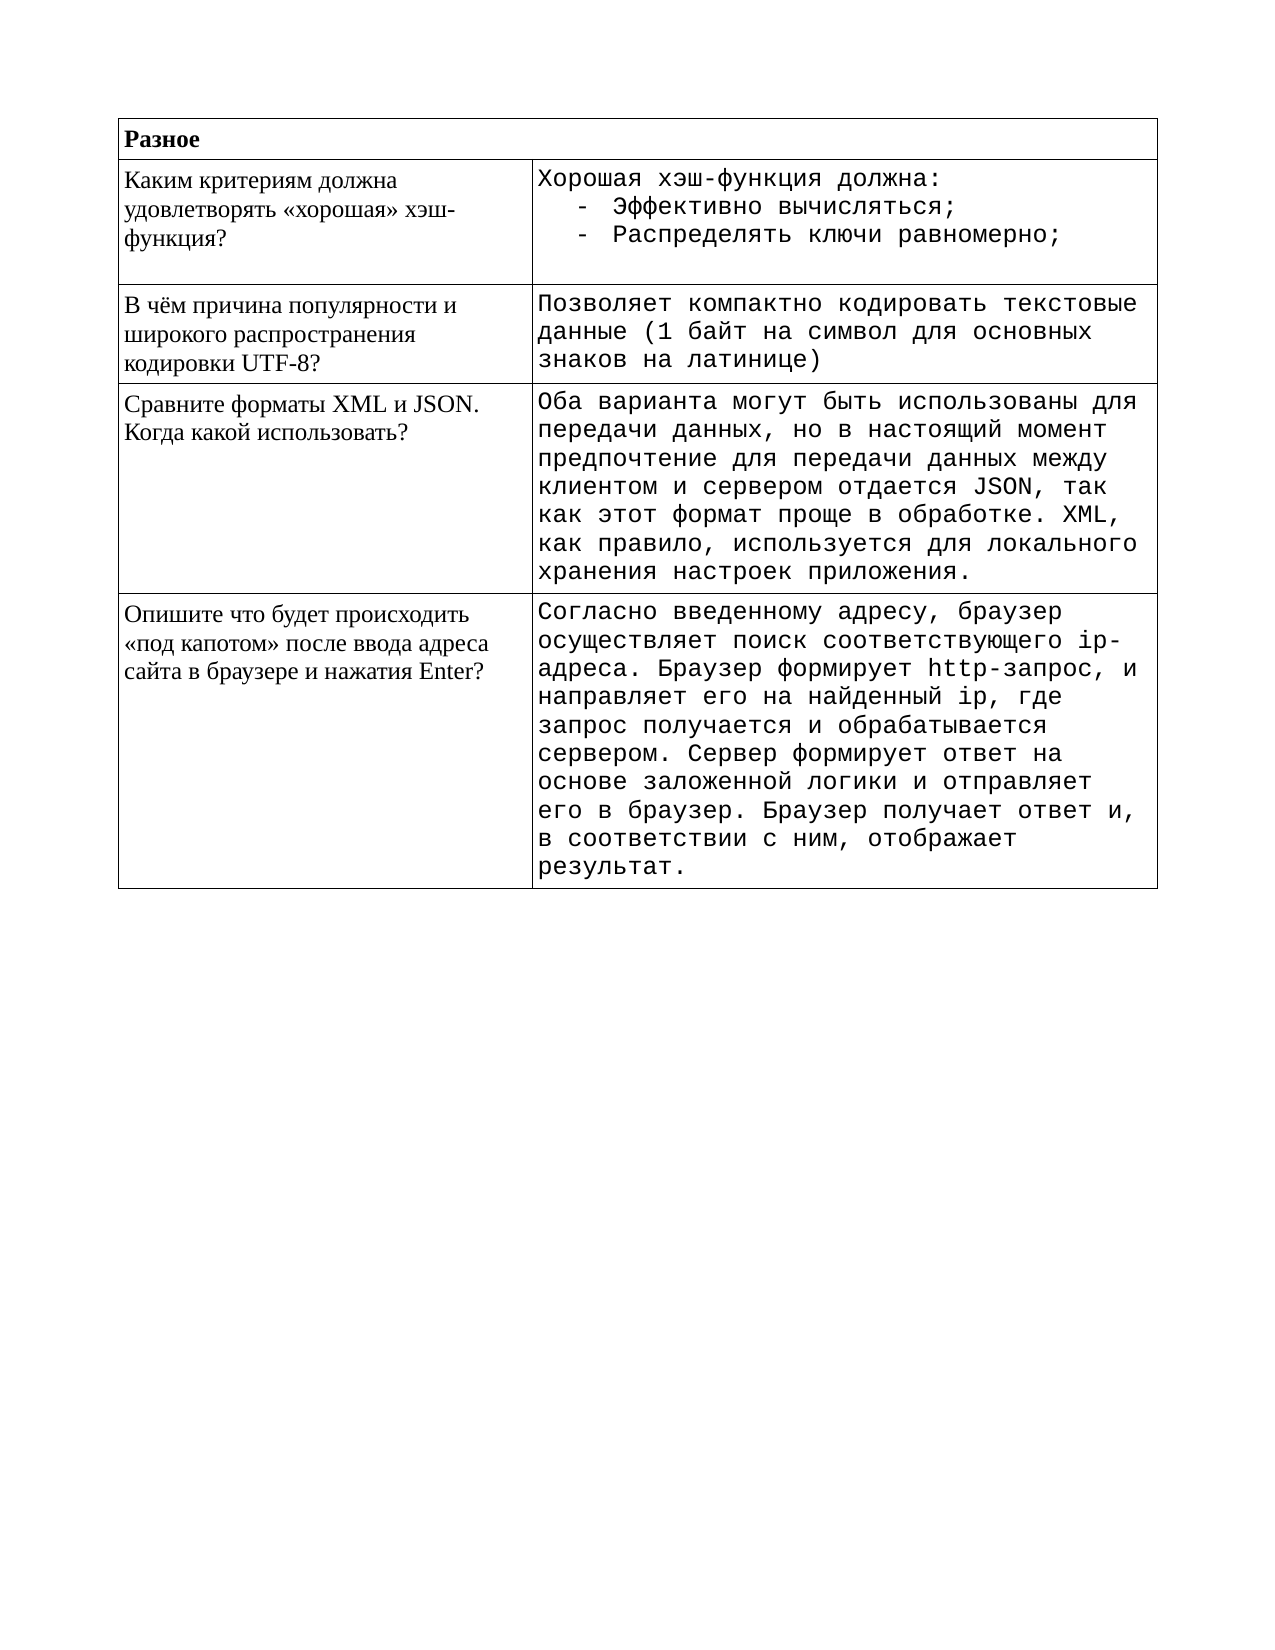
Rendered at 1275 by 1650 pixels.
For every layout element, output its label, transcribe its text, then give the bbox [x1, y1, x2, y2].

table_cell Разное [119, 119, 1157, 159]
table_cell Каким критериям должна удовлетворять «хорошая» хэш-функция? [119, 160, 532, 284]
table_cell Позволяет компактно кодировать текстовые данные (1 байт на символ для основных знаков на латинице) [533, 285, 1157, 382]
table_cell Опишите что будет происходить «под капотом» после ввода адреса сайта в браузере и нажатия Enter? [119, 594, 532, 888]
table_cell Сравните форматы XML и JSON. Когда какой использовать? [119, 384, 532, 593]
table_cell Оба варианта могут быть использованы для передачи данных, но в настоящий момент предпочтение для передачи данных между клиентом и сервером отдается JSON, так как этот формат проще в обработке. XML, как правило, используется для локального хранения настроек приложения. [533, 384, 1157, 593]
table_cell В чём причина популярности и широкого распространения кодировки UTF-8? [119, 285, 532, 382]
table_cell Хорошая хэш-функция должна: Эффективно вычисляться; Распределять ключи равномерно; [533, 160, 1157, 284]
table_cell Согласно введенному адресу, браузер осуществляет поиск соответствующего ip-адреса. Браузер формирует http-запрос, и направляет его на найденный ip, где запрос получается и обрабатывается сервером. Сервер формирует ответ на основе заложенной логики и отправляет его в браузер. Браузер получает ответ и, в соответствии с ним, отображает результат. [533, 594, 1157, 888]
